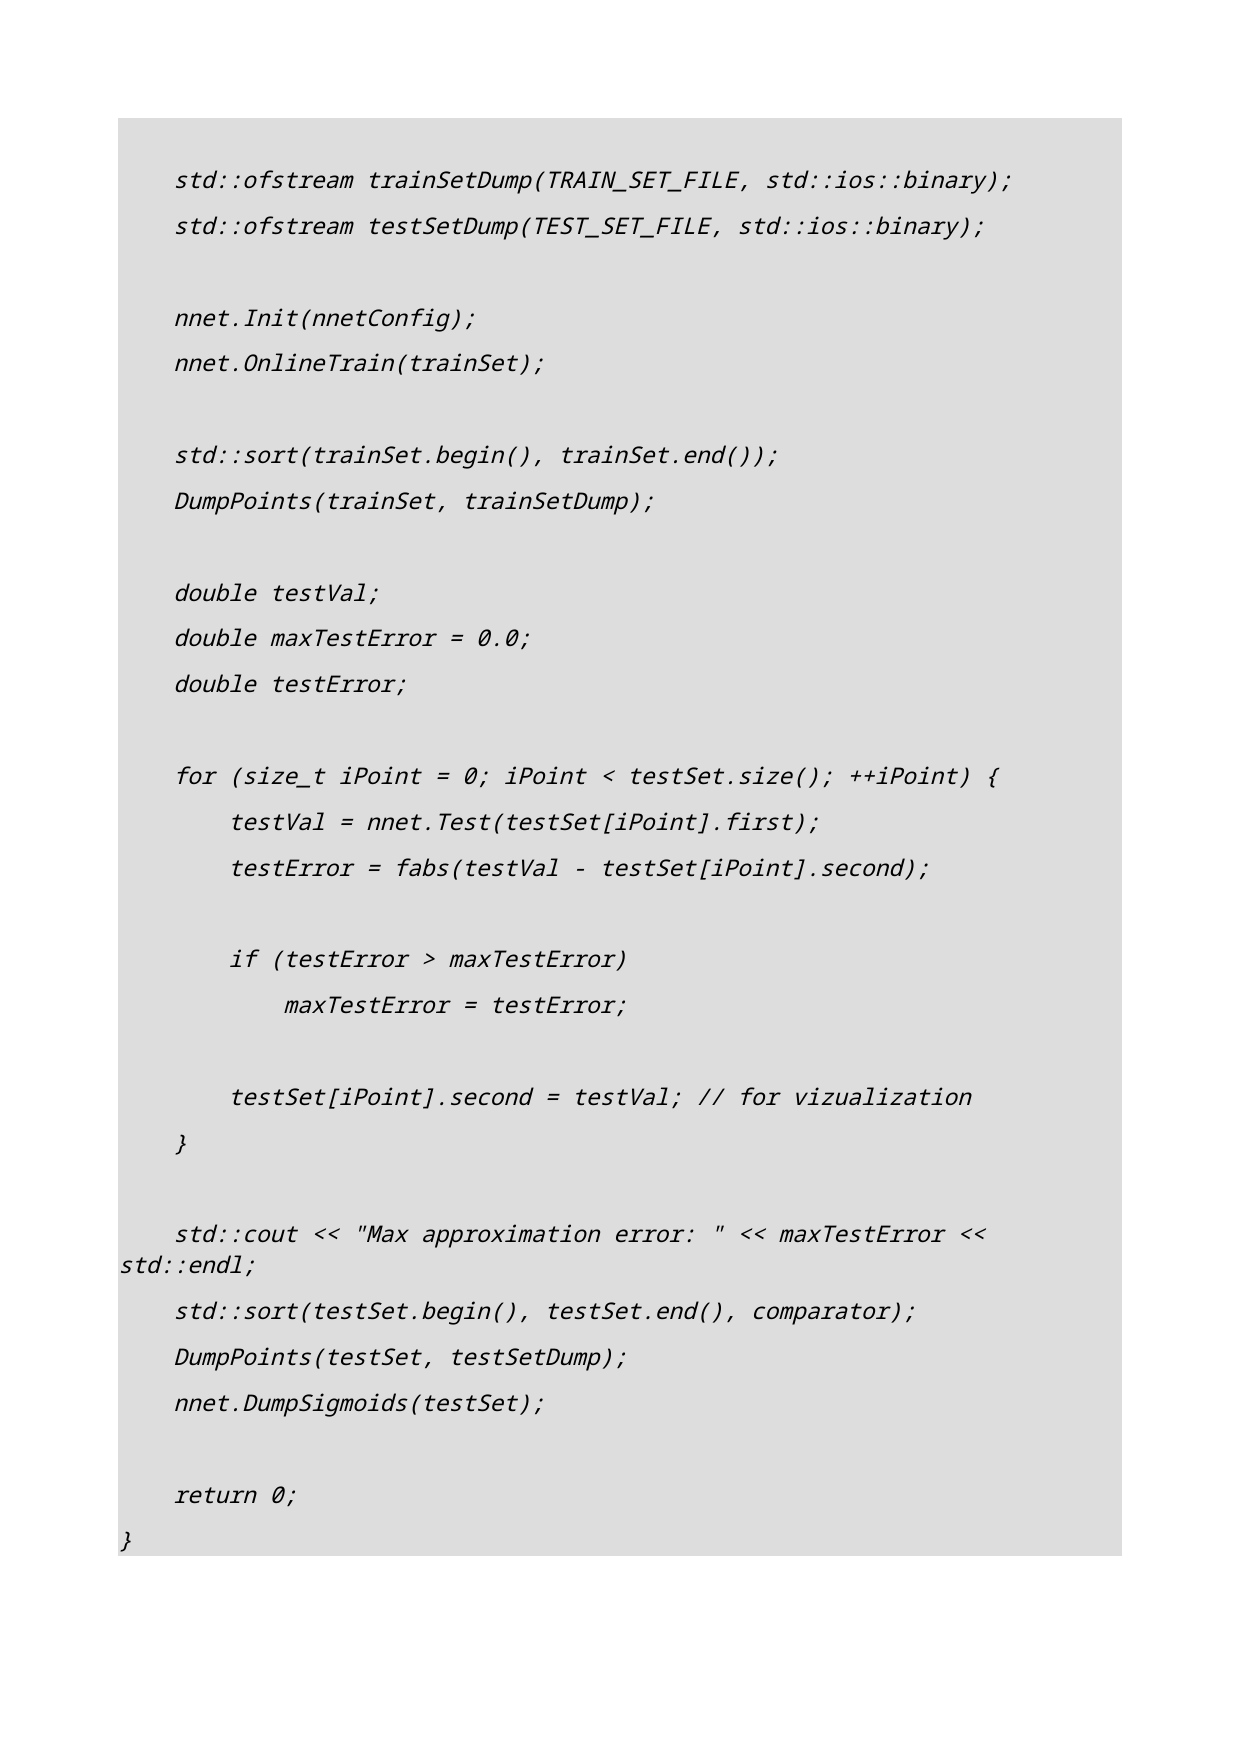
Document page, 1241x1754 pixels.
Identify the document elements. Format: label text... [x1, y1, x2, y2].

text maxTestError = testError; [118, 989, 1122, 1020]
text } [118, 1126, 1122, 1158]
text DumpPoints(trainSet, trainSetDump); [118, 485, 1122, 516]
text double maxTestError = 0.0; [118, 622, 1122, 653]
text nnet.OnlineTrain(trainSet); [118, 347, 1122, 378]
text DumpPoints(testSet, testSetDump); [118, 1341, 1122, 1372]
text if (testError > maxTestError) [118, 943, 1122, 974]
text nnet.Init(nnetConfig); [118, 301, 1122, 333]
text double testError; [118, 668, 1122, 699]
text for (size_t iPoint = 0; iPoint < testSet.size(); ++iPoint) { [118, 760, 1122, 791]
text std::cout << "Max approximation error: " << maxTestError << std::endl; [118, 1218, 1122, 1281]
text std::sort(trainSet.begin(), trainSet.end()); [118, 439, 1122, 470]
text std::sort(testSet.begin(), testSet.end(), comparator); [118, 1295, 1122, 1326]
text nnet.DumpSigmoids(testSet); [118, 1387, 1122, 1418]
text } [118, 1524, 1122, 1556]
text testError = fabs(testVal - testSet[iPoint].second); [118, 851, 1122, 883]
text testVal = nnet.Test(testSet[iPoint].first); [118, 806, 1122, 837]
text testSet[iPoint].second = testVal; // for vizualization [118, 1081, 1122, 1112]
text std::ofstream trainSetDump(TRAIN_SET_FILE, std::ios::binary); [118, 164, 1122, 195]
text return 0; [118, 1478, 1122, 1510]
text std::ofstream testSetDump(TEST_SET_FILE, std::ios::binary); [118, 210, 1122, 241]
text double testVal; [118, 576, 1122, 608]
